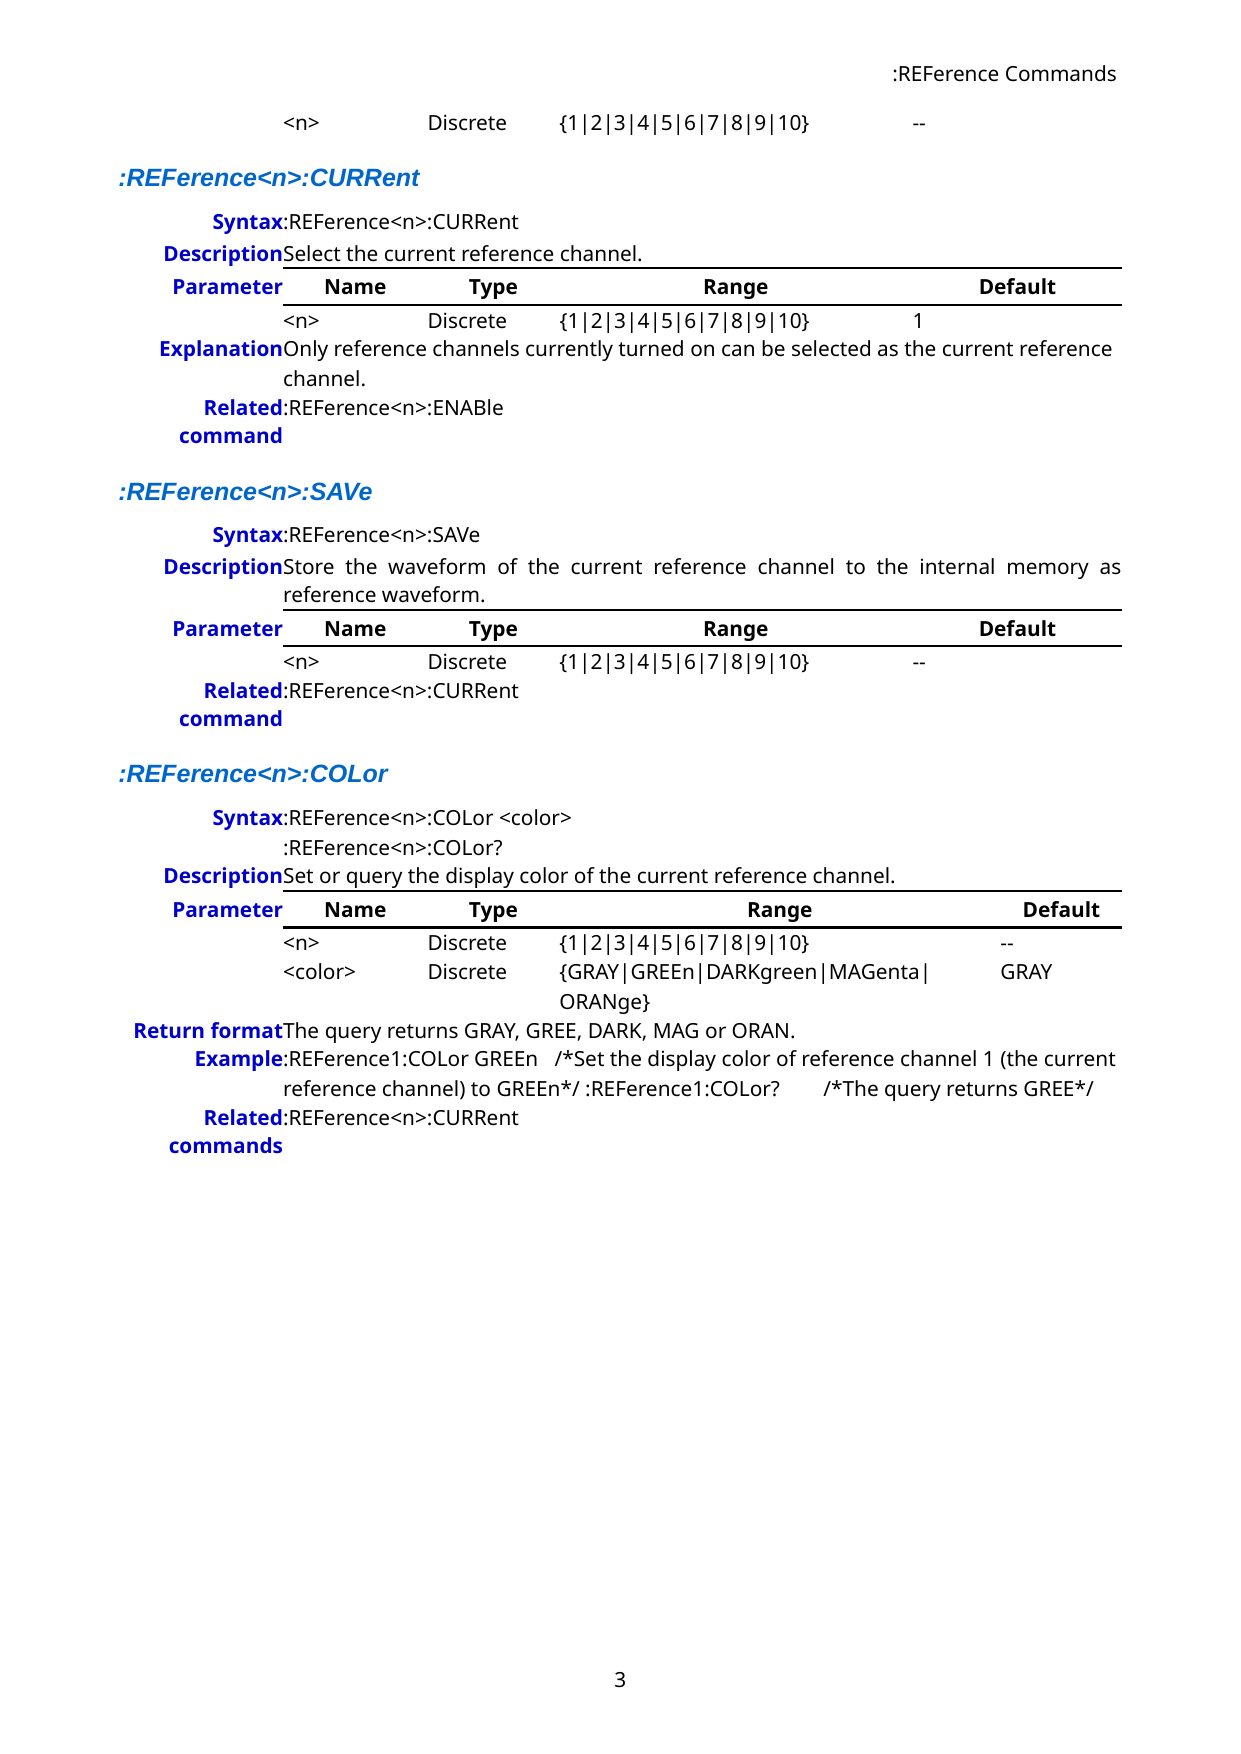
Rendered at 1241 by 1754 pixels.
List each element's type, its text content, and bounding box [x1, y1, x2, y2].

table_cell Name [283, 269, 427, 304]
table_cell Return format [118, 1016, 283, 1044]
table_cell <n> [283, 106, 427, 137]
table_cell Related command [118, 676, 283, 733]
table_cell :REFerence<n>:ENABle [283, 393, 1122, 450]
subtitle :REFerence<n>:COLor [118, 759, 1122, 788]
table_cell Discrete [427, 106, 559, 137]
table_cell Example [118, 1044, 283, 1103]
table_cell Set or query the display color of the current reference channel. [283, 862, 1122, 890]
table_cell Range [559, 611, 912, 645]
table_cell Description [118, 552, 283, 609]
table_cell -- [1000, 929, 1122, 957]
table_cell <n> [283, 647, 427, 676]
table_cell Description [118, 862, 283, 890]
table_cell -- [912, 647, 1122, 676]
table_cell Discrete [427, 957, 559, 1016]
table_cell {1|2|3|4|5|6|7|8|9|10} [559, 106, 912, 137]
table_header :REFerence<n>:SAVe [283, 520, 1122, 552]
table_cell <n> [283, 306, 427, 334]
table_cell Range [559, 892, 1000, 926]
table_cell Select the current reference channel. [283, 239, 1122, 267]
table_cell [118, 926, 283, 957]
table_cell Discrete [427, 929, 559, 957]
table_cell [118, 957, 283, 1016]
table_cell GRAY [1000, 957, 1122, 1016]
table_cell Explanation [118, 334, 283, 393]
table_cell -- [912, 106, 1122, 137]
table_cell Parameter [118, 890, 283, 926]
table_cell {1|2|3|4|5|6|7|8|9|10} [559, 929, 1000, 957]
table_cell Range [559, 269, 912, 304]
table_cell Only reference channels currently turned on can be selected as the current reference channel. [283, 334, 1122, 393]
table_cell <color> [283, 957, 427, 1016]
table_cell {GRAY|GREEn|DARKgreen|MAGenta|ORANge} [559, 957, 1000, 1016]
table_cell Related command [118, 393, 283, 450]
table_cell Type [427, 269, 559, 304]
table_cell Name [283, 611, 427, 645]
table_cell Store the waveform of the current reference channel to the internal memory as reference waveform. [283, 552, 1122, 609]
table_header :REFerence<n>:CURRent [283, 207, 1122, 239]
table_cell Type [427, 611, 559, 645]
table_cell {1|2|3|4|5|6|7|8|9|10} [559, 647, 912, 676]
table_cell Name [283, 892, 427, 926]
table_cell [118, 304, 283, 334]
table_header Syntax [118, 520, 283, 552]
table_cell {1|2|3|4|5|6|7|8|9|10} [559, 306, 912, 334]
table_cell Parameter [118, 609, 283, 645]
table_header Syntax [118, 803, 283, 862]
table_header Syntax [118, 207, 283, 239]
table_cell Related commands [118, 1103, 283, 1160]
table_cell Type [427, 892, 559, 926]
table_cell The query returns GRAY, GREE, DARK, MAG or ORAN. [283, 1016, 1122, 1044]
table_cell :REFerence1:COLor GREEn /*Set the display color of reference channel 1 (the current reference channel) to GREEn*/ :REFerence1:COLor? /*The query returns GREE*/ [283, 1044, 1122, 1103]
table_header :REFerence<n>:COLor <color> :REFerence<n>:COLor? [283, 803, 1122, 862]
table_cell Parameter [118, 267, 283, 304]
table_cell 1 [912, 306, 1122, 334]
table_cell Default [912, 269, 1122, 304]
table_cell Default [1000, 892, 1122, 926]
table_cell Default [912, 611, 1122, 645]
table_cell [118, 106, 283, 137]
table_cell Discrete [427, 306, 559, 334]
table_cell Discrete [427, 647, 559, 676]
table_cell Description [118, 239, 283, 267]
table_cell <n> [283, 929, 427, 957]
subtitle :REFerence<n>:SAVe [118, 476, 1122, 505]
table_cell :REFerence<n>:CURRent [283, 1103, 1122, 1160]
table_cell [118, 645, 283, 676]
table_cell :REFerence<n>:CURRent [283, 676, 1122, 733]
subtitle :REFerence<n>:CURRent [118, 163, 1122, 192]
